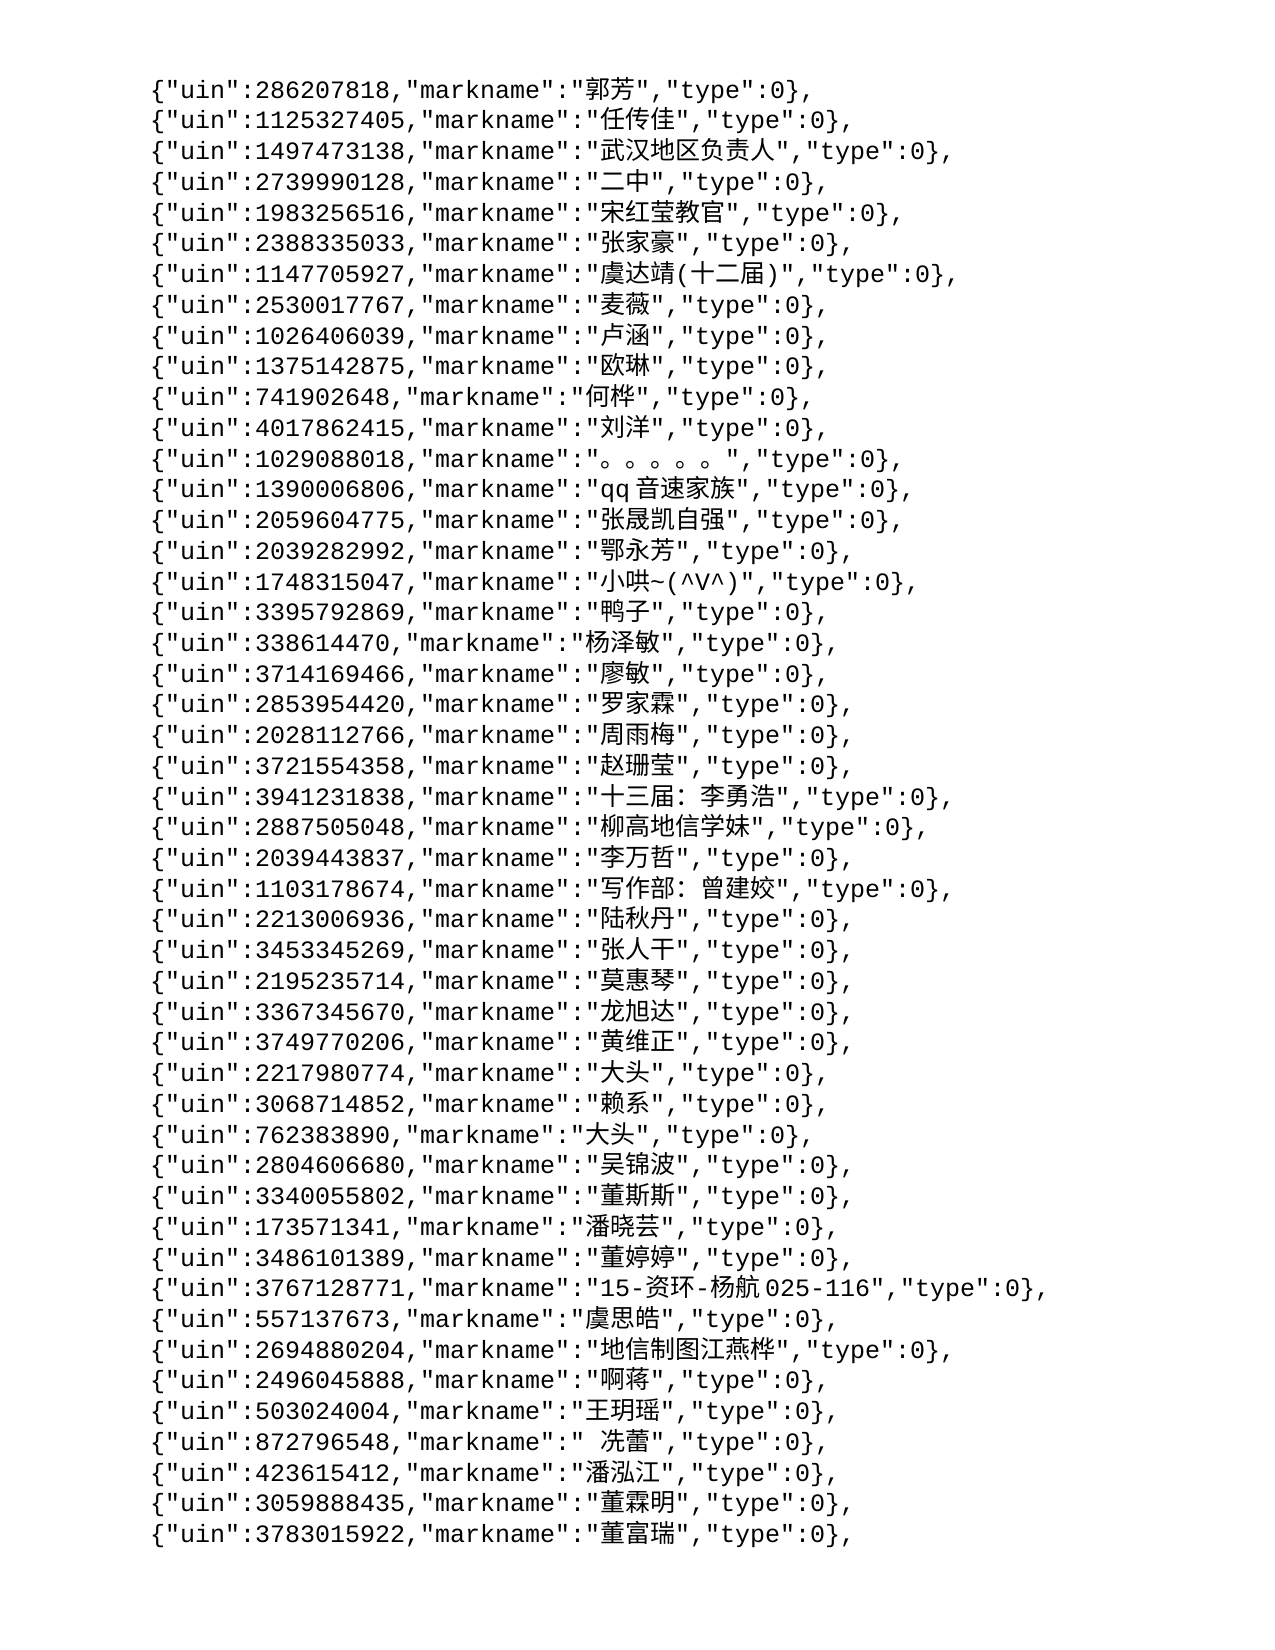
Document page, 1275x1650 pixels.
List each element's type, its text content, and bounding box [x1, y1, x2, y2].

text {"retcode":0,"result":{"friends":[{"flag":32,"uin":1977672877,"categories":8},{"flag":4,"uin":181332434,"categories":1},{"flag":16,"uin":1088436431,"categories":4},{"flag":0,"uin":941096745,"categories":0},{"flag":0,"uin":1585151611,"categories":0},{"flag":32,"uin":1805276168,"categories":8},{"flag":4,"uin":4096305117,"categories":1},{"flag":56,"uin":286207818,"categories":14},{"flag":24,"uin":1125327405,"categories":6},{"flag":0,"uin":1497473138,"categories":0},{"flag":0,"uin":2739990128,"categories":0},{"flag":0,"uin":1983256516,"categories":0},{"flag":4,"uin":2388335033,"categories":1},{"flag":40,"uin":1147705927,"categories":10},{"flag":52,"uin":2530017767,"categories":13},{"flag":24,"uin":1026406039,"categories":6},{"flag":52,"uin":1375142875,"categories":13},{"flag":60,"uin":741902648,"categories":15},{"flag":0,"uin":4017862415,"categories":0},{"flag":0,"uin":1029088018,"categories":0},{"flag":0,"uin":3264467930,"categories":0},{"flag":0,"uin":1390006806,"categories":0},{"flag":0,"uin":2059604775,"categories":0},{"flag":40,"uin":2039282992,"categories":10},{"flag":0,"uin":1748315047,"categories":0},{"flag":16,"uin":3395792869,"categories":4},{"flag":52,"uin":338614470,"categories":13},{"flag":32,"uin":2291420747,"categories":8},{"flag":56,"uin":3714169466,"categories":14},{"flag":60,"uin":2853954420,"categories":15},{"flag":0,"uin":2028112766,"categories":0},{"flag":52,"uin":3721554358,"categories":13},{"flag":40,"uin":3941231838,"categories":10},{"flag":0,"uin":2887505048,"categories":0},{"flag":0,"uin":2039443837,"categories":0},{"flag":40,"uin":1103178674,"categories":10},{"flag":8,"uin":2213006936,"categories":2},{"flag":52,"uin":3453345269,"categories":13},{"flag":16,"uin":2195235714,"categories":4},{"flag":32,"uin":3367345670,"categories":8},{"flag":4,"uin":3749770206,"categories":1},{"flag":4,"uin":2217980774,"categories":1},{"flag":32,"uin":1768968391,"categories":8},{"flag":8,"uin":3068714852,"categories":2},{"flag":4,"uin":762383890,"categories":1},{"flag":28,"uin":404339376,"categories":7},{"flag":0,"uin":2804606680,"categories":0},{"flag":4,"uin":3340055802,"categories":1},{"flag":56,"uin":173571341,"categories":14},{"flag":40,"uin":3486101389,"categories":10},{"flag":0,"uin":3767128771,"categories":0},{"flag":4,"uin":557137673,"categories":1},{"flag":0,"uin":2694880204,"categories":0},{"flag":4,"uin":2496045888,"categories":1},{"flag":0,"uin":503024004,"categories":0},{"flag":8,"uin":872796548,"categories":2},{"flag":8,"uin":423615412,"categories":2},{"flag":8,"uin":3059888435,"categories":2},{"flag":16,"uin":3783015922,"categories":4},{"flag":0,"uin":4081762853,"categories":0},{"flag":56,"uin":953196783,"categories":14},{"flag":4,"uin":994577360,"categories":1},{"flag":0,"uin":1193299925,"categories":0},{"flag":16,"uin":2540143575,"categories":4},{"flag":16,"uin":3827644828,"categories":4},{"flag":16,"uin":24371531,"categories":4},{"flag":0,"uin":1838484033,"categories":0},{"flag":40,"uin":742731984,"categories":10},{"flag":4,"uin":3745815829,"categories":1},{"flag":52,"uin":2012332422,"categories":13},{"flag":4,"uin":3047749658,"categories":1},{"flag":40,"uin":3556411222,"categories":10},{"flag":4,"uin":2701913422,"categories":1},{"flag":12,"uin":846741097,"categories":3},{"flag":0,"uin":3679184373,"categories":0},{"flag":0,"uin":2201253718,"categories":0},{"flag":56,"uin":368944306,"categories":14},{"flag":0,"uin":1355657380,"categories":0},{"flag":4,"uin":2314820738,"categories":1},{"flag":4,"uin":2523780541,"categories":1},{"flag":4,"uin":1967295926,"categories":1},{"flag":60,"uin":3025752515,"categories":15},{"flag":8,"uin":2972743509,"categories":2},{"flag":0,"uin":672544641,"categories":0},{"flag":4,"uin":870121305,"categories":1},{"flag":8,"uin":103862768,"categories":2},{"flag":8,"uin":2204872800,"categories":2},{"flag":4,"uin":2664429340,"categories":1},{"flag":28,"uin":2154140065,"categories":7},{"flag":0,"uin":422325932,"categories":0},{"flag":52,"uin":3712918149,"categories":13},{"flag":60,"uin":1078311989,"categories":15},{"flag":4,"uin":3684174950,"categories":1},{"flag":0,"uin":3094356795,"categories":0},{"flag":8,"uin":1661527163,"categories":2},{"flag":180,"uin":2423761838,"categories":13},{"flag":0,"uin":454094870,"categories":0},{"flag":52,"uin":2529801540,"categories":13},{"flag":4,"uin":4141049519,"categories":1},{"flag":16,"uin":2283606403,"categories":4},{"flag":4,"uin":2065586646,"categories":1},{"flag":4,"uin":3851402153,"categories":1},{"flag":0,"uin":3277047291,"categories":0},{"flag":4,"uin":1936321019,"categories":1},{"flag":16,"uin":4235856648,"categories":4},{"flag":52,"uin":3076685576,"categories":13},{"flag":52,"uin":1316903305,"categories":13},{"flag":0,"uin":4195509427,"categories":0},{"flag":8,"uin":3044831726,"categories":2},{"flag":56,"uin":820228441,"categories":14},{"flag":4,"uin":3386157348,"categories":1},{"flag":4,"uin":531222214,"categories":1},{"flag":4,"uin":2642720843,"categories":1},{"flag":56,"uin":3659999570,"categories":14},{"flag":60,"uin":54246419,"categories":15},{"flag":24,"uin":4260761366,"categories":6},{"flag":4,"uin":3297378557,"categories":1},{"flag":0,"uin":4268887161,"categories":0},{"flag":0,"uin":1633070284,"categories":0},{"flag":0,"uin":541297462,"categories":0},{"flag":8,"uin":3866683781,"categories":2},{"flag":16,"uin":3149378299,"categories":4},{"flag":24,"uin":358662936,"categories":6},{"flag":0,"uin":473553330,"categories":0},{"flag":56,"uin":2077016718,"categories":14},{"flag":40,"uin":1738680229,"categories":10},{"flag":56,"uin":2253793653,"categories":14},{"flag":8,"uin":2037083134,"categories":2},{"flag":0,"uin":820429602,"categories":0},{"flag":0,"uin":1019040402,"categories":0},{"flag":40,"uin":2493090829,"categories":10},{"flag":8,"uin":2929705342,"categories":2},{"flag":36,"uin":460677229,"categories":9},{"flag":56,"uin":3455013325,"categories":14},{"flag":40,"uin":2850645815,"categories":10},{"flag":4,"uin":3277943363,"categories":1},{"flag":60,"uin":680821533,"categories":15},{"flag":16,"uin":2568018606,"categories":4},{"flag":8,"uin":3793664627,"categories":2},{"flag":40,"uin":1190783551,"categories":10},{"flag":0,"uin":2066798362,"categories":0},{"flag":16,"uin":91356596,"categories":4},{"flag":40,"uin":4095632478,"categories":10},{"flag":16,"uin":1733302369,"categories":4},{"flag":0,"uin":2792243439,"categories":0},{"flag":40,"uin":4005201857,"categories":10},{"flag":4,"uin":3262958785,"categories":1},{"flag":0,"uin":3654423141,"categories":0},{"flag":0,"uin":3343422046,"categories":0},{"flag":16,"uin":1577047633,"categories":4},{"flag":4,"uin":49380132,"categories":1},{"flag":24,"uin":3720171744,"categories":6},{"flag":16,"uin":3284866365,"categories":4},{"flag":56,"uin":671367841,"categories":14},{"flag":40,"uin":4246366141,"categories":10},{"flag":4,"uin":1269370612,"categories":1},{"flag":12,"uin":777581083,"categories":3},{"flag":16,"uin":1908794158,"categories":4},{"flag":28,"uin":1720972474,"categories":7},{"flag":16,"uin":3474328382,"categories":4},{"flag":52,"uin":2214464719,"categories":13},{"flag":0,"uin":1113654174,"categories":0},{"flag":0,"uin":1924991718,"categories":0},{"flag":40,"uin":1646577952,"categories":10},{"flag":0,"uin":4195594865,"categories":0},{"flag":56,"uin":1529899454,"categories":14},{"flag":16,"uin":1431876177,"categories":4},{"flag":40,"uin":2513566115,"categories":10},{"flag":12,"uin":2342688027,"categories":3},{"flag":60,"uin":4250322215,"categories":15},{"flag":56,"uin":4161153221,"categories":14},{"flag":0,"uin":1797296198,"categories":0},{"flag":56,"uin":2803488946,"categories":14},{"flag":8,"uin":202682191,"categories":2},{"flag":0,"uin":2023888221,"categories":0},{"flag":0,"uin":2965573691,"categories":0},{"flag":12,"uin":2026599701,"categories":3},{"flag":48,"uin":1199066756,"categories":12},{"flag":8,"uin":432864289,"categories":2},{"flag":0,"uin":1648979348,"categories":0},{"flag":8,"uin":2030730295,"categories":2},{"flag":36,"uin":1527649067,"categories":9},{"flag":56,"uin":3633354779,"categories":14},{"flag":16,"uin":1073838877,"categories":4},{"flag":0,"uin":3672791053,"categories":0},{"flag":0,"uin":805894474,"categories":0},{"flag":60,"uin":1785828017,"categories":15},{"flag":60,"uin":2353957540,"categories":15},{"flag":16,"uin":2801910081,"categories":4},{"flag":24,"uin":592945054,"categories":6},{"flag":0,"uin":1156411021,"categories":0},{"flag":4,"uin":1274049440,"categories":1},{"flag":16,"uin":2567874074,"categories":4},{"flag":56,"uin":2724574832,"categories":14},{"flag":40,"uin":3378219673,"categories":10},{"flag":56,"uin":3068907758,"categories":14},{"flag":16,"uin":1225739776,"categories":4},{"flag":56,"uin":1604813308,"categories":14},{"flag":0,"uin":2978030534,"categories":0},{"flag":4,"uin":3517813898,"categories":1},{"flag":16,"uin":3949277109,"categories":4},{"flag":12,"uin":890469545,"categories":3},{"flag":16,"uin":3312439941,"categories":4},{"flag":8,"uin":2769104677,"categories":2},{"flag":40,"uin":4091629637,"categories":10},{"flag":4,"uin":2494987136,"categories":1},{"flag":0,"uin":3820709586,"categories":0},{"flag":4,"uin":1223429696,"categories":1},{"flag":0,"uin":3163067334,"categories":0},{"flag":56,"uin":1440948937,"categories":14},{"flag":24,"uin":4106038376,"categories":6},{"flag":0,"uin":4213490044,"categories":0},{"flag":16,"uin":104731760,"categories":4},{"flag":4,"uin":1378558763,"categories":1},{"flag":24,"uin":1716309025,"categories":6},{"flag":24,"uin":2577553388,"categories":6},{"flag":24,"uin":2113477161,"categories":6},{"flag":40,"uin":763811300,"categories":10},{"flag":56,"uin":1277261631,"categories":14},{"flag":4,"uin":1156618760,"categories":1},{"flag":40,"uin":1538845058,"categories":10},{"flag":40,"uin":3817764977,"categories":10},{"flag":8,"uin":4095309896,"categories":2},{"flag":8,"uin":4189826169,"categories":2},{"flag":16,"uin":2210825551,"categories":4},{"flag":24,"uin":1852029622,"categories":6},{"flag":0,"uin":365713189,"categories":0},{"flag":56,"uin":3806751814,"categories":14},{"flag":0,"uin":861491298,"categories":0},{"flag":36,"uin":1097773474,"categories":9},{"flag":0,"uin":1570744274,"categories":0},{"flag":56,"uin":4256126939,"categories":14},{"flag":0,"uin":3350965508,"categories":0},{"flag":40,"uin":950237266,"categories":10},{"flag":0,"uin":151684000,"categories":0},{"flag":40,"uin":1441627253,"categories":10},{"flag":56,"uin":687799544,"categories":14},{"flag":56,"uin":1772588817,"categories":14},{"flag":8,"uin":27297742,"categories":2},{"flag":16,"uin":1928697133,"categories":4},{"flag":8,"uin":308911789,"categories":2},{"flag":0,"uin":1561562393,"categories":0},{"flag":56,"uin":274465593,"categories":14},{"flag":56,"uin":214623348,"categories":14},{"flag":24,"uin":3371971021,"categories":6},{"flag":24,"uin":2718128011,"categories":6},{"flag":40,"uin":785644274,"categories":10},{"flag":56,"uin":3877792724,"categories":14},{"flag":24,"uin":1645723024,"categories":6},{"flag":40,"uin":1695307879,"categories":10},{"flag":40,"uin":793715980,"categories":10},{"flag":0,"uin":686188473,"categories":0},{"flag":40,"uin":4106253649,"categories":10},{"flag":24,"uin":2899526214,"categories":6},{"flag":8,"uin":1110137406,"categories":2},{"flag":8,"uin":2580704359,"categories":2},{"flag":8,"uin":2050968098,"categories":2},{"flag":8,"uin":627799510,"categories":2},{"flag":0,"uin":799614558,"categories":0},{"flag":60,"uin":1133013151,"categories":15},{"flag":40,"uin":1934469538,"categories":10},{"flag":28,"uin":2806771956,"categories":7},{"flag":4,"uin":4051144137,"categories":1},{"flag":4,"uin":1758883317,"categories":1},{"flag":0,"uin":1966274612,"categories":0},{"flag":40,"uin":2112703993,"categories":10},{"flag":36,"uin":602181312,"categories":9},{"flag":16,"uin":2512670497,"categories":4},{"flag":24,"uin":1917702288,"categories":6},{"flag":16,"uin":3708862873,"categories":4},{"flag":40,"uin":249442008,"categories":10},{"flag":60,"uin":1833509900,"categories":15},{"flag":0,"uin":887594263,"categories":0},{"flag":32,"uin":766497619,"categories":8},{"flag":24,"uin":2638781884,"categories":6},{"flag":0,"uin":3085155043,"categories":0},{"flag":24,"uin":3758830631,"categories":6},{"flag":0,"uin":1323525072,"categories":0},{"flag":56,"uin":4176151438,"categories":14},{"flag":56,"uin":3510012239,"categories":14},{"flag":24,"uin":4193103269,"categories":6},{"flag":40,"uin":4239830383,"categories":10},{"flag":56,"uin":2377771958,"categories":14},{"flag":0,"uin":1726221749,"categories":0},{"flag":12,"uin":2861633915,"categories":3},{"flag":56,"uin":3004507308,"categories":14},{"flag":12,"uin":1824214288,"categories":3},{"flag":24,"uin":320664662,"categories":6},{"flag":52,"uin":3762129043,"categories":13},{"flag":0,"uin":2417659070,"categories":0},{"flag":8,"uin":1630280990,"categories":2},{"flag":40,"uin":3053634866,"categories":10},{"flag":0,"uin":1383364091,"categories":0},{"flag":24,"uin":948901744,"categories":6},{"flag":24,"uin":452606520,"categories":6},{"flag":0,"uin":1430148815,"categories":0},{"flag":56,"uin":2361233545,"categories":14},{"flag":4,"uin":2607342395,"categories":1},{"flag":60,"uin":2514390106,"categories":15},{"flag":0,"uin":3212298566,"categories":0},{"flag":0,"uin":1180436080,"categories":0},{"flag":8,"uin":620934961,"categories":2},{"flag":0,"uin":1453307694,"categories":0},{"flag":28,"uin":4186464775,"categories":7},{"flag":0,"uin":1742243536,"categories":0},{"flag":0,"uin":1023362171,"categories":0}],"marknames":[{"uin":1977672877,"markname":"麦水科","type":0},{"uin":1088436431,"markname":"钟玲","type":0},{"uin":1585151611,"markname":"崔","type":0},{"uin":1805276168,"markname":"徐庆钟","type":0},{"uin":4096305117,"markname":"林佳豪","type":0},{"uin":286207818,"markname":"郭芳","type":0},{"uin":1125327405,"markname":"任传佳","type":0},{"uin":1497473138,"markname":"武汉地区负责人","type":0},{"uin":2739990128,"markname":"二中","type":0},{"uin":1983256516,"markname":"宋红莹教官","type":0},{"uin":2388335033,"markname":"张家豪","type":0},{"uin":1147705927,"markname":"虞达靖(十二届)","type":0},{"uin":2530017767,"markname":"麦薇","type":0},{"uin":1026406039,"markname":"卢涵","type":0},{"uin":1375142875,"markname":"欧琳","type":0},{"uin":741902648,"markname":"何桦","type":0},{"uin":4017862415,"markname":"刘洋","type":0},{"uin":1029088018,"markname":"。。。。。","type":0},{"uin":1390006806,"markname":"qq音速家族","type":0},{"uin":2059604775,"markname":"张晟凯自强","type":0},{"uin":2039282992,"markname":"鄂永芳","type":0},{"uin":1748315047,"markname":"小哄~(^V^)","type":0},{"uin":3395792869,"markname":"鸭子","type":0},{"uin":338614470,"markname":"杨泽敏","type":0},{"uin":3714169466,"markname":"廖敏","type":0},{"uin":2853954420,"markname":"罗家霖","type":0},{"uin":2028112766,"markname":"周雨梅","type":0},{"uin":3721554358,"markname":"赵珊莹","type":0},{"uin":3941231838,"markname":"十三届：李勇浩","type":0},{"uin":2887505048,"markname":"柳高地信学妹","type":0},{"uin":2039443837,"markname":"李万哲","type":0},{"uin":1103178674,"markname":"写作部：曾建姣","type":0},{"uin":2213006936,"markname":"陆秋丹","type":0},{"uin":3453345269,"markname":"张人干","type":0},{"uin":2195235714,"markname":"莫惠琴","type":0},{"uin":3367345670,"markname":"龙旭达","type":0},{"uin":3749770206,"markname":"黄维正","type":0},{"uin":2217980774,"markname":"大头","type":0},{"uin":3068714852,"markname":"赖系","type":0},{"uin":762383890,"markname":"大头","type":0},{"uin":2804606680,"markname":"吴锦波","type":0},{"uin":3340055802,"markname":"董斯斯","type":0},{"uin":173571341,"markname":"潘晓芸","type":0},{"uin":3486101389,"markname":"董婷婷","type":0},{"uin":3767128771,"markname":"15-资环-杨航025-116","type":0},{"uin":557137673,"markname":"虞思皓","type":0},{"uin":2694880204,"markname":"地信制图江燕桦","type":0},{"uin":2496045888,"markname":"啊蒋","type":0},{"uin":503024004,"markname":"王玥瑶","type":0},{"uin":872796548,"markname":" 冼蕾","type":0},{"uin":423615412,"markname":"潘泓江","type":0},{"uin":3059888435,"markname":"董霖明","type":0},{"uin":3783015922,"markname":"董富瑞","type":0},{"uin":4081762853,"markname":"15-地信-武景岳","type":0},{"uin":953196783,"markname":"邱闲","type":0},{"uin":994577360,"markname":"陈刘云","type":0},{"uin":1193299925,"markname":"略懂-康雨豪","type":0},{"uin":2540143575,"markname":"董鑫明","type":0},{"uin":3827644828,"markname":"N≡N","type":0},{"uin":24371531,"markname":"廖频","type":0},{"uin":1838484033,"markname":"15-地信-张慧","type":0},{"uin":742731984,"markname":"副社长李青云","type":0},{"uin":3745815829,"markname":"黎明兵","type":0},{"uin":2012332422,"markname":"潘俊霖","type":0},{"uin":3047749658,"markname":"董刚玉","type":0},{"uin":3556411222,"markname":"岑祚保","type":0},{"uin":2701913422,"markname":"冯月的mam","type":0},{"uin":846741097,"markname":"大姑姑","type":0},{"uin":3679184373,"markname":"冯玉乾","type":0},{"uin":2201253718,"markname":"14柳高徐汐","type":0},{"uin":368944306,"markname":"蒋跃兰","type":0},{"uin":1355657380,"markname":"学姐14号兰志娴","type":0},{"uin":2314820738,"markname":"李希靖","type":0},{"uin":2523780541,"markname":"李慧雯","type":0},{"uin":1967295926,"markname":"韦静茜","type":0},{"uin":3025752515,"markname":"谭济莎","type":0},{"uin":2972743509,"markname":"张强","type":0},{"uin":672544641,"markname":"14-地信-李郑宇","type":0},{"uin":870121305,"markname":"黎俊麟","type":0},{"uin":103862768,"markname":"邱俊源","type":0},{"uin":2204872800,"markname":"邓荻琛","type":0},{"uin":2664429340,"markname":"林楚莹","type":0},{"uin":422325932,"markname":"惠紫卿","type":0},{"uin":3712918149,"markname":"梁翀","type":0},{"uin":1078311989,"markname":"黄柳君","type":0},{"uin":3684174950,"markname":" 朱思娜","type":0},{"uin":3094356795,"markname":"谢煜晨","type":0},{"uin":1661527163,"markname":"豪弟","type":0},{"uin":2423761838,"markname":"黄振旸","type":0},{"uin":454094870,"markname":"何晓辉","type":0},{"uin":2529801540,"markname":"黄晨","type":0},{"uin":4141049519,"markname":"张灵玉","type":0},{"uin":2283606403,"markname":"妹","type":0},{"uin":2065586646,"markname":"陈俪萱","type":0},{"uin":3851402153,"markname":"于春堃","type":0},{"uin":3277047291,"markname":" 地信3班 朱正","type":0},{"uin":1936321019,"markname":"吴凌","type":0},{"uin":4235856648,"markname":"许艺龄","type":0},{"uin":3076685576,"markname":"邱昱","type":0},{"uin":1316903305,"markname":"严焱","type":0},{"uin":4195509427,"markname":"遥感陈江媛","type":0},{"uin":3044831726,"markname":"邓沂昕","type":0},{"uin":820228441,"markname":"李浩玮","type":0},{"uin":3386157348,"markname":"蒋晓君","type":0},{"uin":531222214,"markname":"韦德力","type":0},{"uin":2642720843,"markname":"覃思琦","type":0},{"uin":3659999570,"markname":"卢芳安","type":0},{"uin":54246419,"markname":"覃丽冰","type":0},{"uin":4260761366,"markname":"罗静","type":0},{"uin":3297378557,"markname":"周鹏祥","type":0},{"uin":4268887161,"markname":"15-资环-慕航116","type":0},{"uin":1633070284,"markname":"社会学 叶佳韵","type":0},{"uin":541297462,"markname":"刘宇森","type":0},{"uin":3866683781,"markname":"莫丹琳","type":0},{"uin":3149378299,"markname":"林瑶","type":0},{"uin":358662936,"markname":"梁国芳","type":0},{"uin":473553330,"markname":"胡琦","type":0},{"uin":2077016718,"markname":"刘科龙","type":0},{"uin":1738680229,"markname":"写作部：张慧敏","type":0},{"uin":2253793653,"markname":"李梦洁","type":0},{"uin":2037083134,"markname":"梁舒","type":0},{"uin":820429602,"markname":"金逸陶","type":0},{"uin":1019040402,"markname":"产品组 李耳冉","type":0},{"uin":2493090829,"markname":"董秀珍","type":0},{"uin":2929705342,"markname":"恒星","type":0},{"uin":460677229,"markname":"陶建宁","type":0},{"uin":3455013325,"markname":"钟瑞彬","type":0},{"uin":2850645815,"markname":"钟奋忠","type":0},{"uin":3277943363,"markname":"钟杭利","type":0},{"uin":680821533,"markname":"欧婷","type":0},{"uin":2568018606,"markname":"陈日红","type":0},{"uin":3793664627,"markname":"陶玉华","type":0},{"uin":1190783551,"markname":"钟奋忠","type":0},{"uin":2066798362,"markname":"程家伟","type":0},{"uin":91356596,"markname":" 覃邡蘇","type":0},{"uin":4095632478,"markname":"宣传部：卿宁","type":0},{"uin":1733302369,"markname":"程榜昇","type":0},{"uin":2792243439,"markname":"中文-李雯","type":0},{"uin":4005201857,"markname":"人事部；植成园","type":0},{"uin":3262958785,"markname":"何清","type":0},{"uin":3654423141,"markname":"雷超然","type":0},{"uin":3343422046,"markname":"吕剑伦","type":0},{"uin":1577047633,"markname":"李阳","type":0},{"uin":49380132,"markname":"容叶枫","type":0},{"uin":3720171744,"markname":"黄怡","type":0},{"uin":3284866365,"markname":"谢佳秀","type":0},{"uin":671367841,"markname":"贾哲铖","type":0},{"uin":4246366141,"markname":"编辑部:麦素娇","type":0},{"uin":1269370612,"markname":"杨懿","type":0},{"uin":777581083,"markname":"小姑姑","type":0},{"uin":3474328382,"markname":"黄芃曦","type":0},{"uin":2214464719,"markname":"何梓妍","type":0},{"uin":1113654174,"markname":"金星","type":0},{"uin":1924991718,"markname":"杨钦","type":0},{"uin":1646577952,"markname":"美编部：郑世龙","type":0},{"uin":4195594865,"markname":"陈施旅","type":0},{"uin":1529899454,"markname":"潘秋连","type":0},{"uin":1431876177,"markname":"钟云萍","type":0},{"uin":2513566115,"markname":"苏群超","type":0},{"uin":4250322215,"markname":"梁帆","type":0},{"uin":4161153221,"markname":"董耕","type":0},{"uin":1797296198,"markname":"柳高唐小宇","type":0},{"uin":2803488946,"markname":"冼雪连","type":0},{"uin":202682191,"markname":"李红","type":0},{"uin":2023888221,"markname":"霍坤","type":0},{"uin":2965573691,"markname":"15 地信 葛晖","type":0},{"uin":2026599701,"markname":"舅娘","type":0},{"uin":432864289,"markname":"庄舒麟","type":0},{"uin":1648979348,"markname":"16-河南-赵紫远","type":0},{"uin":2030730295,"markname":"二龙","type":0},{"uin":1527649067,"markname":"梁大润","type":0},{"uin":1073838877,"markname":"黄思宁","type":0},{"uin":3672791053,"markname":"体育部陈芳奇","type":0},{"uin":805894474,"markname":"王廷宇720","type":0},{"uin":1785828017,"markname":"潘科宇","type":0},{"uin":2353957540,"markname":"王燕","type":0},{"uin":2801910081,"markname":"钟昕","type":0},{"uin":592945054,"markname":"杨瑞强(十六届)","type":0},{"uin":1156411021,"markname":"地信4班 王梦雪","type":0},{"uin":1274049440,"markname":"谢孟宁","type":0},{"uin":2567874074,"markname":"黎丽莉","type":0},{"uin":2724574832,"markname":"邱靖茜","type":0},{"uin":3378219673,"markname":"廖恢鹏","type":0},{"uin":3068907758,"markname":"钟秀兰","type":0},{"uin":1225739776,"markname":"邹雅静","type":0},{"uin":1604813308,"markname":"罗新芸","type":0},{"uin":2978030534,"markname":"学委","type":0},{"uin":3517813898,"markname":"陈卓婷","type":0},{"uin":3949277109,"markname":"卢阳","type":0},{"uin":3312439941,"markname":"周福强","type":0},{"uin":2769104677,"markname":"潘鸿","type":0},{"uin":4091629637,"markname":"记者部：吴霞","type":0},{"uin":2494987136,"markname":"董荷晨","type":0},{"uin":3820709586,"markname":"15-资环-何义国","type":0},{"uin":1223429696,"markname":"覃思琦","type":0},{"uin":3163067334,"markname":"15—资环—冷晔衡0","type":0},{"uin":1440948937,"markname":"卢梁","type":0},{"uin":4106038376,"markname":"记者部：杨春玉","type":0},{"uin":4213490044,"markname":"16广西石珊珊","type":0},{"uin":104731760,"markname":"钟玲","type":0},{"uin":1378558763,"markname":"王毓江","type":0},{"uin":1716309025,"markname":"编辑部钟薇","type":0},{"uin":2577553388,"markname":"岑静萍","type":0},{"uin":2113477161,"markname":"陈...","type":0},{"uin":763811300,"markname":"董小琴","type":0},{"uin":1277261631,"markname":"钟晓虹","type":0},{"uin":1156618760,"markname":"程鹏","type":0},{"uin":1538845058,"markname":" 黄蔼蓉","type":0},{"uin":3817764977,"markname":"陶啊莲","type":0},{"uin":4095309896,"markname":"钟京怡","type":0},{"uin":4189826169,"markname":"廖绪彬","type":0},{"uin":2210825551,"markname":"董翠莲","type":0},{"uin":1852029622,"markname":"陶善豪","type":0},{"uin":365713189,"markname":"15-地信-吴林颖-126-","type":0},{"uin":3806751814,"markname":"潘新会","type":0},{"uin":861491298,"markname":"赵妈","type":0},{"uin":1097773474,"markname":"潘任安","type":0},{"uin":1570744274,"markname":"15-地信-段雨希-130-","type":0},{"uin":4256126939,"markname":"陶兴花","type":0},{"uin":3350965508,"markname":"刘佳佳","type":0},{"uin":950237266,"markname":"人事部：杨华华","type":0},{"uin":1441627253,"markname":"编辑部：李浩","type":0},{"uin":687799544,"markname":"潘绍玉","type":0},{"uin":27297742,"markname":"一中吧那个理科渣","type":0},{"uin":1928697133,"markname":"钟明峰","type":0},{"uin":308911789,"markname":"廖倍仪","type":0},{"uin":1561562393,"markname":"陆裕富","type":0},{"uin":274465593,"markname":"徐小妹","type":0},{"uin":214623348,"markname":"廖春","type":0},{"uin":3371971021,"markname":"董榕叶","type":0},{"uin":2718128011,"markname":"周明裕","type":0},{"uin":785644274,"markname":"毛辉","type":0},{"uin":3877792724,"markname":"董连娇","type":0},{"uin":1645723024,"markname":"刘钰杰","type":0},{"uin":1695307879,"markname":"杨扬","type":0},{"uin":793715980,"markname":"钟婷茹","type":0},{"uin":686188473,"markname":"简文韵","type":0},{"uin":4106253649,"markname":"陈杏芳","type":0},{"uin":2899526214,"markname":"潘丽丽","type":0},{"uin":1110137406,"markname":"董子健","type":0},{"uin":2580704359,"markname":"谢丽轩","type":0},{"uin":2050968098,"markname":"刘懿","type":0},{"uin":627799510,"markname":"朱茵","type":0},{"uin":799614558,"markname":"汪","type":0},{"uin":1133013151,"markname":"温晴","type":0},{"uin":1934469538,"markname":"何家慧","type":0},{"uin":2806771956,"markname":"李华","type":0},{"uin":4051144137,"markname":"骆俊地","type":0},{"uin":1758883317,"markname":"李逢欲","type":0},{"uin":1966274612,"markname":"纪煜杰","type":0},{"uin":2112703993,"markname":"陈玲","type":0},{"uin":602181312,"markname":"谢易秀","type":0},{"uin":2512670497,"markname":"覃芳秀","type":0},{"uin":1917702288,"markname":"钟易均","type":0},{"uin":3708862873,"markname":"QQ","type":0},{"uin":249442008,"markname":"植呈园","type":0},{"uin":1833509900,"markname":"刘凯妮","type":0},{"uin":887594263,"markname":"张佳楠-地四","type":0},{"uin":766497619,"markname":"唐绪富","type":0},{"uin":2638781884,"markname":"邓贤平","type":0},{"uin":3085155043,"markname":"马思","type":0},{"uin":3758830631,"markname":"陈雪","type":0},{"uin":4176151438,"markname":"刘燕","type":0},{"uin":3510012239,"markname":"莫求莲","type":0},{"uin":4193103269,"markname":"赵海莲","type":0},{"uin":2377771958,"markname":"罗丽珍","type":0},{"uin":1726221749,"markname":"13贺州张义立","type":0},{"uin":3004507308,"markname":"钟小英","type":0},{"uin":1824214288,"markname":"欧艳英","type":0},{"uin":320664662,"markname":"李玉娟","type":0},{"uin":3762129043,"markname":"肥兆","type":0},{"uin":2417659070,"markname":"柳高覃超","type":0},{"uin":1630280990,"markname":"陆鑫","type":0},{"uin":3053634866,"markname":"莫艳","type":0},{"uin":1383364091,"markname":"张曼丽","type":0},{"uin":948901744,"markname":"陶善豪","type":0},{"uin":452606520,"markname":"刘思萍","type":0},{"uin":1430148815,"markname":"地信3班 刘晓奎","type":0},{"uin":2361233545,"markname":"廖心华","type":0},{"uin":2514390106,"markname":"莫传键","type":0},{"uin":3212298566,"markname":"14-地信-郁婷婷","type":0},{"uin":1180436080,"markname":"物院微电刘森","type":0},{"uin":620934961,"markname":"一中那个理科","type":0},{"uin":1453307694,"markname":"16 经管 章千","type":0},{"uin":4186464775,"markname":"元旦同学","type":0},{"uin":1742243536,"markname":"焦明捷","type":0}],"categories":[{"index":0,"sort":2,"name":"none"},{"index":1,"sort":4,"name":"primary"},{"index":2,"sort":10,"name":"friend"},{"index":3,"sort":13,"name":"Relationship"},{"index":4,"sort":6,"name":"Middle"},{"index":5,"sort":19,"name":"another"},{"index":6,"sort":12,"name":"literature 2"},{"index":7,"sort":1,"name":""},{"index":8,"sort":9,"name":"master"},{"index":9,"sort":5,"name":" senior 1"},{"index":10,"sort":11,"name":"literature 1"},{"index":11,"sort":20,"name":"封权限"},{"index":12,"sort":3,"name":"。"},{"index":13,"sort":8,"name":"small"},{"index":14,"sort":7,"name":"senior 2"},{"index":15,"sort":14,"name":"again"}],"vipinfo":[{"vip_level":0,"u":2065586646,"is_vip":0},{"vip_level":0,"u":3851402153,"is_vip":0},{"vip_level":0,"u":3277047291,"is_vip":0},{"vip_level":0,"u":1936321019,"is_vip":0},{"vip_level":0,"u":4235856648,"is_vip":0},{"vip_level":0,"u":3076685576,"is_vip":0},{"vip_level":0,"u":1316903305,"is_vip":0},{"vip_level":0,"u":4195509427,"is_vip":0},{"vip_level":0,"u":3044831726,"is_vip":0},{"vip_level":0,"u":820228441,"is_vip":0},{"vip_level":0,"u":3386157348,"is_vip":0},{"vip_level":6,"u":531222214,"is_vip":1},{"vip_level":0,"u":2642720843,"is_vip":0},{"vip_level":0,"u":3659999570,"is_vip":0},{"vip_level":0,"u":54246419,"is_vip":0},{"vip_level":3,"u":4260761366,"is_vip":1},{"vip_level":0,"u":3297378557,"is_vip":0},{"vip_level":1,"u":4268887161,"is_vip":1},{"vip_level":0,"u":1633070284,"is_vip":0},{"vip_level":0,"u":541297462,"is_vip":0},{"vip_level":0,"u":3866683781,"is_vip":0},{"vip_level":5,"u":3149378299,"is_vip":1},{"vip_level":6,"u":358662936,"is_vip":1},{"vip_level":4,"u":473553330,"is_vip":1},{"vip_level":0,"u":2077016718,"is_vip":0},{"vip_level":7,"u":1738680229,"is_vip":1},{"vip_level":0,"u":2253793653,"is_vip":0},{"vip_level":0,"u":2037083134,"is_vip":0},{"vip_level":5,"u":820429602,"is_vip":1},{"vip_level":4,"u":1019040402,"is_vip":1},{"vip_level":0,"u":2493090829,"is_vip":0},{"vip_level":0,"u":2929705342,"is_vip":0},{"vip_level":0,"u":460677229,"is_vip":0},{"vip_level":0,"u":3455013325,"is_vip":0},{"vip_level":0,"u":2850645815,"is_vip":0},{"vip_level":0,"u":3277943363,"is_vip":0},{"vip_level":3,"u":680821533,"is_vip":1},{"vip_level":0,"u":2568018606,"is_vip":0},{"vip_level":0,"u":3793664627,"is_vip":0},{"vip_level":0,"u":1190783551,"is_vip":0},{"vip_level":0,"u":2066798362,"is_vip":0},{"vip_level":0,"u":91356596,"is_vip":0},{"vip_level":1,"u":4095632478,"is_vip":1},{"vip_level":0,"u":1733302369,"is_vip":0},{"vip_level":3,"u":2792243439,"is_vip":1},{"vip_level":0,"u":4005201857,"is_vip":0},{"vip_level":0,"u":3262958785,"is_vip":0},{"vip_level":4,"u":3654423141,"is_vip":1},{"vip_level":0,"u":3343422046,"is_vip":0},{"vip_level":0,"u":1577047633,"is_vip":0},{"vip_level":0,"u":793715980,"is_vip":0},{"vip_level":0,"u":686188473,"is_vip":0},{"vip_level":0,"u":4106253649,"is_vip":0},{"vip_level":0,"u":2899526214,"is_vip":0},{"vip_level":0,"u":1110137406,"is_vip":0},{"vip_level":0,"u":2580704359,"is_vip":0},{"vip_level":0,"u":2050968098,"is_vip":0},{"vip_level":0,"u":627799510,"is_vip":0},{"vip_level":0,"u":799614558,"is_vip":0},{"vip_level":0,"u":1133013151,"is_vip":0},{"vip_level":0,"u":1934469538,"is_vip":0},{"vip_level":0,"u":2806771956,"is_vip":0},{"vip_level":0,"u":4051144137,"is_vip":0},{"vip_level":0,"u":1758883317,"is_vip":0},{"vip_level":0,"u":1966274612,"is_vip":0},{"vip_level":0,"u":2112703993,"is_vip":0},{"vip_level":0,"u":602181312,"is_vip":0},{"vip_level":0,"u":2512670497,"is_vip":0},{"vip_level":0,"u":1917702288,"is_vip":0},{"vip_level":0,"u":3708862873,"is_vip":0},{"vip_level":0,"u":249442008,"is_vip":0},{"vip_level":4,"u":1833509900,"is_vip":1},{"vip_level":0,"u":887594263,"is_vip":0},{"vip_level":0,"u":766497619,"is_vip":0},{"vip_level":0,"u":2638781884,"is_vip":0},{"vip_level":0,"u":3085155043,"is_vip":0},{"vip_level":0,"u":3758830631,"is_vip":0},{"vip_level":0,"u":1323525072,"is_vip":0},{"vip_level":0,"u":4176151438,"is_vip":0},{"vip_level":0,"u":3510012239,"is_vip":0},{"vip_level":0,"u":4193103269,"is_vip":0},{"vip_level":0,"u":4239830383,"is_vip":0},{"vip_level":0,"u":2377771958,"is_vip":0},{"vip_level":3,"u":1726221749,"is_vip":1},{"vip_level":0,"u":2861633915,"is_vip":0},{"vip_level":0,"u":3004507308,"is_vip":0},{"vip_level":0,"u":1824214288,"is_vip":0},{"vip_level":0,"u":320664662,"is_vip":0},{"vip_level":0,"u":3762129043,"is_vip":0},{"vip_level":0,"u":2417659070,"is_vip":0},{"vip_level":0,"u":1630280990,"is_vip":0},{"vip_level":0,"u":3053634866,"is_vip":0},{"vip_level":0,"u":1383364091,"is_vip":0},{"vip_level":0,"u":948901744,"is_vip":0},{"vip_level":0,"u":452606520,"is_vip":0},{"vip_level":0,"u":1430148815,"is_vip":0},{"vip_level":0,"u":2361233545,"is_vip":0},{"vip_level":0,"u":2607342395,"is_vip":0},{"vip_level":0,"u":2514390106,"is_vip":0},{"vip_level":0,"u":3212298566,"is_vip":0},{"vip_level":0,"u":1977672877,"is_vip":0},{"vip_level":0,"u":181332434,"is_vip":0},{"vip_level":0,"u":1088436431,"is_vip":0},{"vip_level":0,"u":941096745,"is_vip":0},{"vip_level":6,"u":1585151611,"is_vip":1},{"vip_level":0,"u":1805276168,"is_vip":0},{"vip_level":0,"u":4096305117,"is_vip":0},{"vip_level":0,"u":286207818,"is_vip":0},{"vip_level":0,"u":1125327405,"is_vip":0},{"vip_level":0,"u":1497473138,"is_vip":0},{"vip_level":0,"u":2739990128,"is_vip":0},{"vip_level":0,"u":1983256516,"is_vip":0},{"vip_level":0,"u":2388335033,"is_vip":0},{"vip_level":0,"u":1147705927,"is_vip":0},{"vip_level":0,"u":2530017767,"is_vip":0},{"vip_level":0,"u":1026406039,"is_vip":0},{"vip_level":3,"u":1375142875,"is_vip":1},{"vip_level":2,"u":741902648,"is_vip":1},{"vip_level":1,"u":4017862415,"is_vip":1},{"vip_level":0,"u":1029088018,"is_vip":0},{"vip_level":0,"u":3264467930,"is_vip":0},{"vip_level":0,"u":1390006806,"is_vip":0},{"vip_level":0,"u":2059604775,"is_vip":0},{"vip_level":5,"u":2039282992,"is_vip":1},{"vip_level":2,"u":1748315047,"is_vip":1},{"vip_level":0,"u":3395792869,"is_vip":0},{"vip_level":0,"u":338614470,"is_vip":0},{"vip_level":0,"u":2291420747,"is_vip":0},{"vip_level":0,"u":3714169466,"is_vip":0},{"vip_level":6,"u":2853954420,"is_vip":1},{"vip_level":0,"u":2028112766,"is_vip":0},{"vip_level":0,"u":3721554358,"is_vip":0},{"vip_level":0,"u":3941231838,"is_vip":0},{"vip_level":0,"u":2887505048,"is_vip":0},{"vip_level":0,"u":2039443837,"is_vip":0},{"vip_level":6,"u":1103178674,"is_vip":1},{"vip_level":0,"u":2213006936,"is_vip":0},{"vip_level":0,"u":3453345269,"is_vip":0},{"vip_level":0,"u":2195235714,"is_vip":0},{"vip_level":0,"u":3367345670,"is_vip":0},{"vip_level":0,"u":3749770206,"is_vip":0},{"vip_level":0,"u":2217980774,"is_vip":0},{"vip_level":0,"u":1768968391,"is_vip":0},{"vip_level":7,"u":3068714852,"is_vip":1},{"vip_level":0,"u":762383890,"is_vip":0},{"vip_level":4,"u":404339376,"is_vip":1},{"vip_level":0,"u":2804606680,"is_vip":0},{"vip_level":0,"u":3340055802,"is_vip":0},{"vip_level":0,"u":173571341,"is_vip":0},{"vip_level":0,"u":3486101389,"is_vip":0},{"vip_level":0,"u":1180436080,"is_vip":0},{"vip_level":0,"u":1453307694,"is_vip":0},{"vip_level":0,"u":1023362171,"is_vip":0},{"vip_level":0,"u":620934961,"is_vip":0},{"vip_level":0,"u":4186464775,"is_vip":0},{"vip_level":0,"u":1742243536,"is_vip":0},{"vip_level":0,"u":3949277109,"is_vip":0},{"vip_level":0,"u":890469545,"is_vip":0},{"vip_level":0,"u":3312439941,"is_vip":0},{"vip_level":0,"u":2769104677,"is_vip":0},{"vip_level":0,"u":4091629637,"is_vip":0},{"vip_level":0,"u":2494987136,"is_vip":0},{"vip_level":0,"u":3820709586,"is_vip":0},{"vip_level":0,"u":1223429696,"is_vip":0},{"vip_level":0,"u":3163067334,"is_vip":0},{"vip_level":5,"u":1440948937,"is_vip":1},{"vip_level":0,"u":4106038376,"is_vip":0},{"vip_level":0,"u":4213490044,"is_vip":0},{"vip_level":0,"u":104731760,"is_vip":0},{"vip_level":0,"u":1378558763,"is_vip":0},{"vip_level":0,"u":1716309025,"is_vip":0},{"vip_level":0,"u":2577553388,"is_vip":0},{"vip_level":0,"u":2113477161,"is_vip":0},{"vip_level":0,"u":763811300,"is_vip":0},{"vip_level":0,"u":1277261631,"is_vip":0},{"vip_level":4,"u":1156618760,"is_vip":1},{"vip_level":0,"u":1538845058,"is_vip":0},{"vip_level":0,"u":3817764977,"is_vip":0},{"vip_level":0,"u":4095309896,"is_vip":0},{"vip_level":0,"u":4189826169,"is_vip":0},{"vip_level":0,"u":2210825551,"is_vip":0},{"vip_level":0,"u":1852029622,"is_vip":0},{"vip_level":0,"u":365713189,"is_vip":0},{"vip_level":0,"u":3806751814,"is_vip":0},{"vip_level":0,"u":861491298,"is_vip":0},{"vip_level":0,"u":1097773474,"is_vip":0},{"vip_level":0,"u":1570744274,"is_vip":0},{"vip_level":0,"u":4256126939,"is_vip":0},{"vip_level":0,"u":3350965508,"is_vip":0},{"vip_level":0,"u":950237266,"is_vip":0},{"vip_level":0,"u":151684000,"is_vip":0},{"vip_level":0,"u":1441627253,"is_vip":0},{"vip_level":0,"u":687799544,"is_vip":0},{"vip_level":0,"u":1772588817,"is_vip":0},{"vip_level":0,"u":27297742,"is_vip":0},{"vip_level":5,"u":1928697133,"is_vip":1},{"vip_level":0,"u":308911789,"is_vip":0},{"vip_level":3,"u":1561562393,"is_vip":1},{"vip_level":0,"u":274465593,"is_vip":0},{"vip_level":0,"u":214623348,"is_vip":0},{"vip_level":3,"u":3371971021,"is_vip":1},{"vip_level":0,"u":2718128011,"is_vip":0},{"vip_level":0,"u":785644274,"is_vip":0},{"vip_level":3,"u":3877792724,"is_vip":1},{"vip_level":0,"u":1645723024,"is_vip":0},{"vip_level":0,"u":1695307879,"is_vip":0},{"vip_level":0,"u":3767128771,"is_vip":0},{"vip_level":0,"u":3684174950,"is_vip":0},{"vip_level":0,"u":3094356795,"is_vip":0},{"vip_level":0,"u":557137673,"is_vip":0},{"vip_level":0,"u":953196783,"is_vip":0},{"vip_level":0,"u":103862768,"is_vip":0},{"vip_level":0,"u":2694880204,"is_vip":0},{"vip_level":0,"u":3679184373,"is_vip":0},{"vip_level":0,"u":368944306,"is_vip":0},{"vip_level":6,"u":1078311989,"is_vip":1},{"vip_level":0,"u":2423761838,"is_vip":0},{"vip_level":0,"u":2496045888,"is_vip":0},{"vip_level":0,"u":503024004,"is_vip":0},{"vip_level":0,"u":2540143575,"is_vip":0},{"vip_level":6,"u":1967295926,"is_vip":1},{"vip_level":0,"u":872796548,"is_vip":0},{"vip_level":0,"u":4081762853,"is_vip":0},{"vip_level":4,"u":3745815829,"is_vip":1},{"vip_level":0,"u":2972743509,"is_vip":0},{"vip_level":0,"u":2204872800,"is_vip":0},{"vip_level":0,"u":423615412,"is_vip":0},{"vip_level":0,"u":870121305,"is_vip":0},{"vip_level":0,"u":2283606403,"is_vip":0},{"vip_level":7,"u":3059888435,"is_vip":1},{"vip_level":0,"u":3827644828,"is_vip":0},{"vip_level":0,"u":2201253718,"is_vip":0},{"vip_level":0,"u":422325932,"is_vip":0},{"vip_level":1,"u":3783015922,"is_vip":1},{"vip_level":0,"u":3556411222,"is_vip":0},{"vip_level":0,"u":3025752515,"is_vip":0},{"vip_level":5,"u":994577360,"is_vip":1},{"vip_level":7,"u":3047749658,"is_vip":1},{"vip_level":0,"u":2154140065,"is_vip":0},{"vip_level":0,"u":1193299925,"is_vip":0},{"vip_level":0,"u":4141049519,"is_vip":0},{"vip_level":0,"u":24371531,"is_vip":0},{"vip_level":0,"u":1838484033,"is_vip":0},{"vip_level":4,"u":2012332422,"is_vip":1},{"vip_level":3,"u":2529801540,"is_vip":1},{"vip_level":2,"u":742731984,"is_vip":1},{"vip_level":0,"u":2701913422,"is_vip":0},{"vip_level":0,"u":1355657380,"is_vip":0},{"vip_level":0,"u":3712918149,"is_vip":0},{"vip_level":7,"u":454094870,"is_vip":1},{"vip_level":0,"u":846741097,"is_vip":0},{"vip_level":0,"u":2314820738,"is_vip":0},{"vip_level":5,"u":672544641,"is_vip":1},{"vip_level":0,"u":2523780541,"is_vip":0},{"vip_level":5,"u":2664429340,"is_vip":1},{"vip_level":4,"u":1661527163,"is_vip":1},{"vip_level":0,"u":49380132,"is_vip":0},{"vip_level":0,"u":1908794158,"is_vip":0},{"vip_level":3,"u":805894474,"is_vip":1},{"vip_level":0,"u":3720171744,"is_vip":0},{"vip_level":0,"u":1113654174,"is_vip":0},{"vip_level":3,"u":1924991718,"is_vip":1},{"vip_level":4,"u":2353957540,"is_vip":1},{"vip_level":0,"u":3517813898,"is_vip":0},{"vip_level":0,"u":3284866365,"is_vip":0},{"vip_level":0,"u":4250322215,"is_vip":0},{"vip_level":0,"u":202682191,"is_vip":0},{"vip_level":0,"u":432864289,"is_vip":0},{"vip_level":0,"u":671367841,"is_vip":0},{"vip_level":0,"u":2978030534,"is_vip":0},{"vip_level":0,"u":4246366141,"is_vip":0},{"vip_level":0,"u":2214464719,"is_vip":0},{"vip_level":0,"u":1269370612,"is_vip":0},{"vip_level":0,"u":2803488946,"is_vip":0},{"vip_level":0,"u":777581083,"is_vip":0},{"vip_level":0,"u":1529899454,"is_vip":0},{"vip_level":0,"u":1431876177,"is_vip":0},{"vip_level":0,"u":1720972474,"is_vip":0},{"vip_level":0,"u":2801910081,"is_vip":0},{"vip_level":0,"u":3378219673,"is_vip":0},{"vip_level":0,"u":1604813308,"is_vip":0},{"vip_level":0,"u":3474328382,"is_vip":0},{"vip_level":0,"u":4161153221,"is_vip":0},{"vip_level":0,"u":1797296198,"is_vip":0},{"vip_level":0,"u":1646577952,"is_vip":0},{"vip_level":3,"u":1156411021,"is_vip":1},{"vip_level":0,"u":2724574832,"is_vip":0},{"vip_level":0,"u":4195594865,"is_vip":0},{"vip_level":0,"u":2513566115,"is_vip":0},{"vip_level":0,"u":2342688027,"is_vip":0},{"vip_level":0,"u":2567874074,"is_vip":0},{"vip_level":0,"u":1225739776,"is_vip":0},{"vip_level":0,"u":2023888221,"is_vip":0},{"vip_level":0,"u":2026599701,"is_vip":0},{"vip_level":4,"u":1199066756,"is_vip":1},{"vip_level":0,"u":3068907758,"is_vip":0},{"vip_level":4,"u":2965573691,"is_vip":1},{"vip_level":0,"u":3633354779,"is_vip":0},{"vip_level":0,"u":1785828017,"is_vip":0},{"vip_level":2,"u":1648979348,"is_vip":1},{"vip_level":0,"u":1073838877,"is_vip":0},{"vip_level":0,"u":2030730295,"is_vip":0},{"vip_level":5,"u":1527649067,"is_vip":1},{"vip_level":0,"u":3672791053,"is_vip":0},{"vip_level":0,"u":1274049440,"is_vip":0},{"vip_level":0,"u":592945054,"is_vip":0}],"info":[{"face":153,"flag":524800,"nick":"元禾","uin":1977672877},{"face":0,"flag":0,"nick":"","uin":181332434},{"face":0,"flag":514,"nick":"二三事 ❁","uin":1088436431},{"face":96,"flag":285213250,"nick":"祝勇","uin":941096745},{"face":51,"flag":524806,"nick":"adon","uin":1585151611},{"face":36,"flag":13107776,"nick":"曲终人散","uin":1805276168},{"face":708,"flag":285213250,"nick":"Jh","uin":4096305117},{"face":0,"flag":297796096,"nick":"疯来疯去还是风🍁","uin":286207818},{"face":567,"flag":293601792,"nick":"RCHZ","uin":1125327405},{"face":603,"flag":13140546,"nick":"小哭包","uin":1497473138},{"face":525,"flag":294126146,"nick":"whatever♣","uin":2739990128},{"face":486,"flag":8913408,"nick":"Rayan","uin":1983256516},{"face":603,"flag":8913472,"nick":"Inis Mona","uin":2388335033},{"face":0,"flag":289931842,"nick":"止戈","uin":1147705927},{"face":0,"flag":13124098,"nick":"小麦薇","uin":2530017767},{"face":261,"flag":21496386,"nick":"观棋不弈","uin":1026406039},{"face":0,"flag":289931846,"nick":"十年而已","uin":1375142875},{"face":525,"flag":4719110,"nick":"DAISUKIH","uin":741902648},{"face":0,"flag":289931780,"nick":"Akshay","uin":4017862415},{"face":96,"flag":512,"nick":"易","uin":1029088018},{"face":177,"flag":12583424,"nick":"冥凝","uin":3264467930},{"face":630,"flag":298320450,"nick":" 兜","uin":1390006806},{"face":669,"flag":289931776,"nick":"西門東望","uin":2059604775},{"face":300,"flag":289931844,"nick":"asaasa","uin":2039282992},{"face":588,"flag":289964614,"nick":"太美好","uin":1748315047},{"face":0,"flag":17302018,"nick":"小珍珠。","uin":3395792869},{"face":0,"flag":4719170,"nick":"Oct.","uin":338614470},{"face":0,"flag":13107712,"nick":"无尽的爱","uin":2291420747},{"face":48,"flag":13107712,"nick":"♬ لياو مين♛","uin":3714169466},{"face":297,"flag":298320454,"nick":"飘","uin":2853954420},{"face":486,"flag":293601856,"nick":"爱吃辣椒的海绵宝宝","uin":2028112766},{"face":258,"flag":285737474,"nick":"Corals♞","uin":3721554358},{"face":0,"flag":298320450,"nick":"李勇浩 이용호 ♛","uin":3941231838},{"face":0,"flag":289964546,"nick":"Overtake Yesterday","uin":2887505048},{"face":579,"flag":289931840,"nick":"流亡者","uin":2039443837},{"face":0,"flag":289931780,"nick":"心有独钟","uin":1103178674},{"face":558,"flag":289931840,"nick":"花错","uin":2213006936},{"face":0,"flag":289931840,"nick":"。翊佚❀﹌","uin":3453345269},{"face":654,"flag":20972098,"nick":"与你 ","uin":2195235714},{"face":687,"flag":512,"nick":"静海深蓝","uin":3367345670},{"face":303,"flag":524800,"nick":"不，是你的","uin":3749770206},{"face":0,"flag":285737472,"nick":"∑═嗳昧═→","uin":2217980774},{"face":537,"flag":4719104,"nick":"marissa","uin":1768968391},{"face":0,"flag":289407558,"nick":" 大歪贼 ","uin":3068714852},{"face":525,"flag":8389120,"nick":"Mm先生","uin":762383890},{"face":528,"flag":4719174,"nick":"Anonymous","uin":404339376},{"face":567,"flag":294126080,"nick":"Brian Wuuuuuu","uin":2804606680},{"face":642,"flag":13107714,"nick":"Dong SS","uin":3340055802},{"face":543,"flag":8389120,"nick":"【破小孩】","uin":173571341},{"face":594,"flag":298320450,"nick":"咚咚咚。","uin":3486101389},{"face":381,"flag":298320450,"nick":"Hanging Tree ┓","uin":3767128771},{"face":525,"flag":285245952,"nick":"Z\u0026","uin":557137673},{"face":33,"flag":298320450,"nick":"I\u0027m clué","uin":2694880204},{"face":0,"flag":524800,"nick":"消失的德芙","uin":2496045888},{"face":348,"flag":13107714,"nick":"°▁ 不 贰°。","uin":503024004},{"face":0,"flag":289931842,"nick":" 呛口","uin":872796548},{"face":480,"flag":285737538,"nick":"BoomBoom_","uin":423615412},{"face":0,"flag":298320454,"nick":"高速开慢车\u0027","uin":3059888435},{"face":0,"flag":285737476,"nick":"Wangcai","uin":3783015922},{"face":549,"flag":4719104,"nick":"YZWDS","uin":4081762853},{"face":0,"flag":524866,"nick":"感情大狗","uin":953196783},{"face":0,"flag":8913510,"nick":" 刘情深","uin":994577360},{"face":525,"flag":298320450,"nick":"淏龑＆天靖居士♂","uin":1193299925},{"face":525,"flag":294126082,"nick":"歪鼻子木头先生","uin":2540143575},{"face":120,"flag":298320450,"nick":"Jori","uin":3827644828},{"face":168,"flag":285213184,"nick":".我愿穷尽一生.","uin":24371531},{"face":594,"flag":289931842,"nick":"送你一颗子弹.","uin":1838484033},{"face":543,"flag":298353156,"nick":"目标实践者-青云","uin":742731984},{"face":0,"flag":289931846,"nick":"Ice","uin":3745815829},{"face":747,"flag":289407556,"nick":"张莉君🌟","uin":2012332422},{"face":471,"flag":289931846,"nick":"UNO.","uin":3047749658},{"face":603,"flag":289931778,"nick":"我的女人是天皇老子，","uin":3556411222},{"face":393,"flag":16777728,"nick":"不喜不怒不笑不哭不悲不忿","uin":2701913422},{"face":513,"flag":8913409,"nick":"紫色贝壳","uin":846741097},{"face":603,"flag":285770306,"nick":"fuel","uin":3679184373},{"face":597,"flag":25690690,"nick":"XX","uin":2201253718},{"face":300,"flag":289407488,"nick":"Summer","uin":368944306},{"face":246,"flag":4719104,"nick":"奥地利紅。","uin":1355657380},{"face":414,"flag":524800,"nick":"小西哇","uin":2314820738},{"face":603,"flag":289407554,"nick":"金刚女姐姐","uin":2523780541},{"face":483,"flag":21496390,"nick":"莱茵哈德","uin":1967295926},{"face":594,"flag":4194816,"nick":"背著書包闖天下","uin":3025752515},{"face":780,"flag":289407490,"nick":"ZZLLM","uin":2972743509},{"face":480,"flag":8913478,"nick":"我种下一颗种子","uin":672544641},{"face":174,"flag":13107776,"nick":"扰電姬丶麟非雪","uin":870121305},{"face":603,"flag":285737570,"nick":"简宁","uin":103862768},{"face":537,"flag":293601794,"nick":"kajji","uin":2204872800},{"face":309,"flag":524804,"nick":"傲天啊你怎么了傲天！","uin":2664429340},{"face":135,"flag":294126144,"nick":"月光之下。","uin":2154140065},{"face":711,"flag":25690690,"nick":"fallen world","uin":422325932},{"face":462,"flag":8913408,"nick":"洋葱是个乖孩子","uin":3712918149},{"face":474,"flag":8913414,"nick":"Leo-Justan","uin":1078311989},{"face":48,"flag":524801,"nick":" nana","uin":3684174950},{"face":54,"flag":297796096,"nick":"Yuksen","uin":3094356795},{"face":216,"flag":293601798,"nick":"蛀牙虫牙西班牙","uin":1661527163},{"face":0,"flag":557634,"nick":"MEmo旸","uin":2423761838},{"face":54,"flag":289964614,"nick":"GrayHuier","uin":454094870},{"face":462,"flag":13107718,"nick":"9.0.1","uin":2529801540},{"face":339,"flag":4194816,"nick":"Renaissance 复活","uin":4141049519},{"face":597,"flag":512,"nick":"DOUBLE 8","uin":2283606403},{"face":0,"flag":289407490,"nick":"X","uin":2065586646},{"face":291,"flag":289964544,"nick":"JumP囗","uin":3851402153},{"face":312,"flag":294126080,"nick":"eralogos","uin":3277047291},{"face":708,"flag":514,"nick":"安全感 ","uin":1936321019},{"face":0,"flag":289931842,"nick":"空蝉","uin":4235856648},{"face":462,"flag":298320450,"nick":"Queenie🐟","uin":3076685576},{"face":342,"flag":4194816,"nick":"不怕事的校园大三扛把子","uin":1316903305},{"face":336,"flag":13107712,"nick":"1958","uin":4195509427},{"face":348,"flag":524800,"nick":"□","uin":3044831726},{"face":303,"flag":524800,"nick":"Authority","uin":820228441},{"face":336,"flag":298320386,"nick":"叮当猫","uin":3386157348},{"face":0,"flag":17302086,"nick":"他会有多幸运","uin":531222214},{"face":0,"flag":285737538,"nick":".","uin":2642720843},{"face":177,"flag":8389120,"nick":"A!N!D!Y!","uin":3659999570},{"face":0,"flag":289407488,"nick":"0.5","uin":54246419},{"face":528,"flag":294126086,"nick":"胡萝卜与飞行器","uin":4260761366},{"face":603,"flag":289964610,"nick":"坚持💪","uin":3297378557},{"face":537,"flag":293601862,"nick":"七分倦醒️️","uin":4268887161},{"face":630,"flag":4719106,"nick":" 缪斯","uin":1633070284},{"face":435,"flag":294126146,"nick":"⌒、Johnny","uin":541297462},{"face":75,"flag":289931778,"nick":"傲娇番茄","uin":3866683781},{"face":603,"flag":12583494,"nick":"十三月","uin":3149378299},{"face":477,"flag":289931846,"nick":"命运","uin":358662936},{"face":300,"flag":285737476,"nick":"R.E.U.S","uin":473553330},{"face":573,"flag":8913408,"nick":"On My Own","uin":2077016718},{"face":120,"flag":21496326,"nick":"♚Faine╮丶🔥","uin":1738680229},{"face":246,"flag":25690690,"nick":"MDZZ","uin":2253793653},{"face":540,"flag":294126146,"nick":"ls","uin":2037083134},{"face":216,"flag":13107718,"nick":"◤Yeats◥","uin":820429602},{"face":603,"flag":557572,"nick":"Let me possess You","uin":1019040402},{"face":0,"flag":294126144,"nick":"＠捧花。♡","uin":2493090829},{"face":0,"flag":524864,"nick":"_xis","uin":2929705342},{"face":348,"flag":13107712,"nick":"太阳以北\u0026","uin":460677229},{"face":129,"flag":285213184,"nick":"是一个极难相处的人吧","uin":3455013325},{"face":693,"flag":294126080,"nick":"Jonlen","uin":2850645815},{"face":0,"flag":289964546,"nick":"z〃","uin":3277943363},{"face":522,"flag":285737542,"nick":" OUTINGG啦","uin":680821533},{"face":546,"flag":289407488,"nick":"crh","uin":2568018606},{"face":405,"flag":17334850,"nick":"° ─ C m","uin":3793664627},{"face":558,"flag":8389120,"nick":"小白鼠","uin":1190783551},{"face":681,"flag":524802,"nick":"Scaramouche","uin":2066798362},{"face":528,"flag":294126080,"nick":"Alter ego —","uin":91356596},{"face":672,"flag":294126150,"nick":"Σ⊙▃⊙|||","uin":4095632478},{"face":291,"flag":8913410,"nick":"JTR丶离凰","uin":1733302369},{"face":486,"flag":13107716,"nick":"学习和程序都是我","uin":2792243439},{"face":567,"flag":293601792,"nick":"呆萌","uin":4005201857},{"face":0,"flag":289407554,"nick":"H🍒","uin":3262958785},{"face":471,"flag":524806,"nick":"计濛","uin":3654423141},{"face":0,"flag":8389120,"nick":"自然","uin":3343422046},{"face":540,"flag":293601792,"nick":"       ","uin":1577047633},{"face":390,"flag":289931776,"nick":"春雨里洗过的太阳–RYF","uin":49380132},{"face":54,"flag":298320448,"nick":"Aloha","uin":3720171744},{"face":342,"flag":297796096,"nick":"哈暮咯噔","uin":3284866365},{"face":603,"flag":289407490,"nick":"油条啊油条","uin":671367841},{"face":261,"flag":4719106,"nick":"or","uin":4246366141},{"face":471,"flag":13107778,"nick":"杨老实","uin":1269370612},{"face":522,"flag":8913472,"nick":"ヤ.單純﹎","uin":777581083},{"face":645,"flag":514,"nick":"870134757","uin":1908794158},{"face":462,"flag":524800,"nick":" U ","uin":1720972474},{"face":0,"flag":4194818,"nick":" HUANGPENGXI 我爱我自己","uin":3474328382},{"face":0,"flag":289931842,"nick":"木辛女开🌙","uin":2214464719},{"face":477,"flag":512,"nick":"愚昧的神灵","uin":1113654174},{"face":273,"flag":25690628,"nick":"小飞鼠","uin":1924991718},{"face":285,"flag":298320386,"nick":"守护","uin":1646577952},{"face":444,"flag":298353152,"nick":"天神*星*馬戶 Jessica 妍","uin":4195594865},{"face":462,"flag":289407488,"nick":"黑面娇娃","uin":1529899454},{"face":342,"flag":512,"nick":"🍎猫七","uin":1431876177},{"face":483,"flag":297796096,"nick":"但偏偏。","uin":2513566115},{"face":0,"flag":293601792,"nick":"冰心玉洁","uin":2342688027},{"face":261,"flag":297796162,"nick":"SailL.","uin":4250322215},{"face":729,"flag":25690690,"nick":"打更的","uin":4161153221},{"face":339,"flag":8913408,"nick":"与那被岁月的芬芳埋葬","uin":1797296198},{"face":603,"flag":294126080,"nick":"啦啦啦啦","uin":2803488946},{"face":594,"flag":524864,"nick":"三弎叁","uin":202682191},{"face":486,"flag":13107712,"nick":"蓝染。","uin":2023888221},{"face":549,"flag":294126086,"nick":"减字木兰花","uin":2965573691},{"face":462,"flag":13107712,"nick":"凝是露珠","uin":2026599701},{"face":453,"flag":524804,"nick":"🌸T🌸","uin":1199066756},{"face":561,"flag":13107712,"nick":".","uin":432864289},{"face":420,"flag":298320390,"nick":"奶罐里的猹","uin":1648979348},{"face":564,"flag":8913474,"nick":"Mumu","uin":2030730295},{"face":252,"flag":524868,"nick":"@君临天下々","uin":1527649067},{"face":279,"flag":294126082,"nick":"风","uin":3633354779},{"face":0,"flag":285213250,"nick":"PINK","uin":1073838877},{"face":576,"flag":8389120,"nick":"陈芳奇","uin":3672791053},{"face":702,"flag":8913412,"nick":"┳━๑˙❥┻┐","uin":805894474},{"face":201,"flag":285737538,"nick":"=野熊哥=","uin":1785828017},{"face":558,"flag":29884932,"nick":"把太阳煎成单面熟","uin":2353957540},{"face":522,"flag":8389120,"nick":"满满","uin":2801910081},{"face":516,"flag":289407554,"nick":"记得。忘记】","uin":592945054},{"face":342,"flag":289931782,"nick":"何处惹尘埃。","uin":1156411021},{"face":0,"flag":8913410,"nick":" ","uin":1274049440},{"face":564,"flag":293601792,"nick":"念念不忘是我","uin":2567874074},{"face":399,"flag":524800,"nick":"cherryya","uin":2724574832},{"face":339,"flag":12583488,"nick":"雪歌","uin":3378219673},{"face":0,"flag":285213184,"nick":"晨轩雅逗逗三姑子","uin":3068907758},{"face":294,"flag":20972032,"nick":"帆小布","uin":1225739776},{"face":525,"flag":297796096,"nick":"🐳鲸落🐳","uin":1604813308},{"face":558,"flag":13107712,"nick":"FINE","uin":2978030534},{"face":0,"flag":294126082,"nick":"关爱智障儿童","uin":3517813898},{"face":480,"flag":8913408,"nick":"1秒1个烦恼","uin":3949277109},{"face":579,"flag":4719104,"nick":"娴怡","uin":890469545},{"face":621,"flag":8389120,"nick":"艾果","uin":3312439941},{"face":669,"flag":8913410,"nick":"古逍","uin":2769104677},{"face":543,"flag":289931776,"nick":"胭脂鱼","uin":4091629637},{"face":462,"flag":524802,"nick":"哲学傻狗","uin":2494987136},{"face":549,"flag":285213184,"nick":"Lamar","uin":3820709586},{"face":0,"flag":8389186,"nick":"说好的又怎样","uin":1223429696},{"face":339,"flag":12616194,"nick":"书尽","uin":3163067334},{"face":702,"flag":285213188,"nick":"一颗摇头丸💊","uin":1440948937},{"face":453,"flag":294126146,"nick":"Nancy ","uin":4106038376},{"face":0,"flag":8913472,"nick":"我的太阳每天升起","uin":4213490044},{"face":0,"flag":8913410,"nick":"依莫逊 u2﹌","uin":104731760},{"face":585,"flag":29884992,"nick":"吃宵夜哈","uin":1378558763},{"face":417,"flag":13107712,"nick":"Chaud","uin":1716309025},{"face":690,"flag":8389120,"nick":"＠微加/幸福","uin":2577553388},{"face":603,"flag":4719170,"nick":"陈坚持","uin":2113477161},{"face":0,"flag":4194816,"nick":"。","uin":763811300},{"face":0,"flag":524800,"nick":"梦","uin":1277261631},{"face":474,"flag":25690694,"nick":"NyNy","uin":1156618760},{"face":486,"flag":289407554,"nick":"尔玉","uin":1538845058},{"face":441,"flag":293601792,"nick":"漠然","uin":3817764977},{"face":294,"flag":8913472,"nick":"Fiona。","uin":4095309896},{"face":525,"flag":285737538,"nick":"foreveryoung","uin":4189826169},{"face":342,"flag":524800,"nick":"🎸Regina","uin":2210825551},{"face":153,"flag":293601792,"nick":"远方有你","uin":1852029622},{"face":339,"flag":4719106,"nick":"我有一只可乐味的大象","uin":365713189},{"face":0,"flag":293601792,"nick":"Mr.Pan","uin":3806751814},{"face":597,"flag":8389122,"nick":"Spiderman†","uin":861491298},{"face":438,"flag":293601858,"nick":"宿命—狙击手","uin":1097773474},{"face":393,"flag":8389184,"nick":"凛凛拎个鳖","uin":1570744274},{"face":561,"flag":8388609,"nick":"爱~慕~里","uin":4256126939},{"face":486,"flag":297796096,"nick":"北京以北^睿^","uin":3350965508},{"face":246,"flag":293601792,"nick":"简","uin":950237266},{"face":0,"flag":4194818,"nick":"吾姓英雄","uin":151684000},{"face":546,"flag":12583424,"nick":"未","uin":1441627253},{"face":648,"flag":8389120,"nick":"岁月无声","uin":687799544},{"face":48,"flag":8389120,"nick":"豆浆啊豆浆","uin":1772588817},{"face":705,"flag":298320384,"nick":"疯狂.","uin":27297742},{"face":0,"flag":21496390,"nick":" ","uin":1928697133},{"face":756,"flag":8913408,"nick":"八千女鬼","uin":308911789},{"face":645,"flag":29360708,"nick":"神秘嘉宾","uin":1561562393},{"face":0,"flag":293601792,"nick":"晒太阳的地鼠","uin":274465593},{"face":120,"flag":294126080,"nick":"私有物°","uin":214623348},{"face":0,"flag":293601860,"nick":"恋爱是两个人的事","uin":3371971021},{"face":0,"flag":294126080,"nick":"冷公子。","uin":2718128011},{"face":0,"flag":8389120,"nick":"二两米粉二两饭","uin":785644274},{"face":567,"flag":8389124,"nick":"洒落的时光","uin":3877792724},{"face":525,"flag":294126082,"nick":"0.o","uin":1645723024},{"face":603,"flag":12583424,"nick":"飘","uin":1695307879},{"face":486,"flag":285213184,"nick":"昙花昙花。","uin":793715980},{"face":534,"flag":8913408,"nick":"就这么简单","uin":686188473},{"face":567,"flag":8389120,"nick":"2016の11","uin":4106253649},{"face":486,"flag":297796096,"nick":"如果爱，请深爱","uin":2899526214},{"face":444,"flag":25690626,"nick":"路边的小野猫Icarus","uin":1110137406},{"face":294,"flag":297796096,"nick":"妞妞","uin":2580704359},{"face":291,"flag":13107712,"nick":"All in my mindの懿","uin":2050968098},{"face":576,"flag":8389120,"nick":"无恙","uin":627799510},{"face":765,"flag":4194816,"nick":"墨 尘","uin":799614558},{"face":561,"flag":294126080,"nick":"51到75. ag 温晴","uin":1133013151},{"face":261,"flag":12583424,"nick":"春暖花开#。","uin":1934469538},{"face":459,"flag":293601792,"nick":"laywa","uin":2806771956},{"face":525,"flag":8389120,"nick":"为自己而战！","uin":4051144137},{"face":474,"flag":294126144,"nick":"红了芭蕉，绿了樱桃","uin":1758883317},{"face":591,"flag":293601792,"nick":"潇湘pooh","uin":1966274612},{"face":546,"flag":4194816,"nick":"陈0","uin":2112703993},{"face":96,"flag":512,"nick":"小太阳","uin":602181312},{"face":540,"flag":8913472,"nick":"夏木","uin":2512670497},{"face":729,"flag":294126080,"nick":"荣耀","uin":1917702288},{"face":567,"flag":293601856,"nick":"颠沛流离是你","uin":3708862873},{"face":570,"flag":297796098,"nick":"Banana","uin":249442008},{"face":528,"flag":8389124,"nick":"胆小鬼蒙库克","uin":1833509900},{"face":594,"flag":289407488,"nick":"ZHJN","uin":887594263},{"face":579,"flag":8389120,"nick":"福运khj","uin":766497619},{"face":549,"flag":298320448,"nick":"一路陪你笑着逃亡","uin":2638781884},{"face":600,"flag":12583424,"nick":"福尔摩思","uin":3085155043},{"face":567,"flag":293601792,"nick":"Hallo","uin":3758830631},{"face":543,"flag":8389186,"nick":"茉莉蜜茶🐾🇨🇳","uin":1323525072},{"face":591,"flag":297796096,"nick":"我也只是。。","uin":4176151438},{"face":474,"flag":297796096,"nick":"Loser \u0026 Sucker","uin":3510012239},{"face":528,"flag":8389120,"nick":"Хайльан","uin":4193103269},{"face":558,"flag":8389121,"nick":"声声慢","uin":4239830383},{"face":393,"flag":8389120,"nick":"海豚爱上热咖啡#^_^#","uin":2377771958},{"face":0,"flag":8389124,"nick":"潜藏幸福","uin":1726221749},{"face":525,"flag":293601856,"nick":"添福宝💛","uin":2861633915},{"face":597,"flag":8389120,"nick":"心碎的悲伤","uin":3004507308},{"face":564,"flag":8389120,"nick":"流浪","uin":1824214288},{"face":558,"flag":8389184,"nick":" 无感","uin":320664662},{"face":576,"flag":293601792,"nick":"九九八十一","uin":3762129043},{"face":0,"flag":16777728,"nick":"颓。还没废了","uin":2417659070},{"face":579,"flag":8389120,"nick":"LLLLx","uin":1630280990},{"face":342,"flag":4194816,"nick":"Voyage","uin":3053634866},{"face":546,"flag":8389184,"nick":"misfa","uin":1383364091},{"face":552,"flag":293601792,"nick":"锦年的伤，彼年的凉","uin":948901744},{"face":546,"flag":293601792,"nick":"翩然少年","uin":452606520},{"face":540,"flag":8389120,"nick":"睁眼看世界","uin":1430148815},{"face":543,"flag":8389120,"nick":"子时","uin":2361233545},{"face":0,"flag":8389120,"nick":"大钟山表白墙","uin":2607342395},{"face":0,"flag":8389184,"nick":"林颖","uin":2514390106},{"face":555,"flag":293601792,"nick":"大米","uin":3212298566},{"face":0,"flag":285213184,"nick":"","uin":1180436080},{"face":561,"flag":8389120,"nick":"Starry Sky","uin":620934961},{"face":600,"flag":8388608,"nick":"ad","uin":1453307694},{"face":0,"flag":8389120,"nick":"冷漠•小公举","uin":4186464775},{"face":525,"flag":293601280,"nick":"焦明捷BD","uin":1742243536},{"face":0,"flag":293601280,"nick":"青春、画不出的彩色回忆","uin":1023362171}]}} [150, 75, 1125, 1550]
